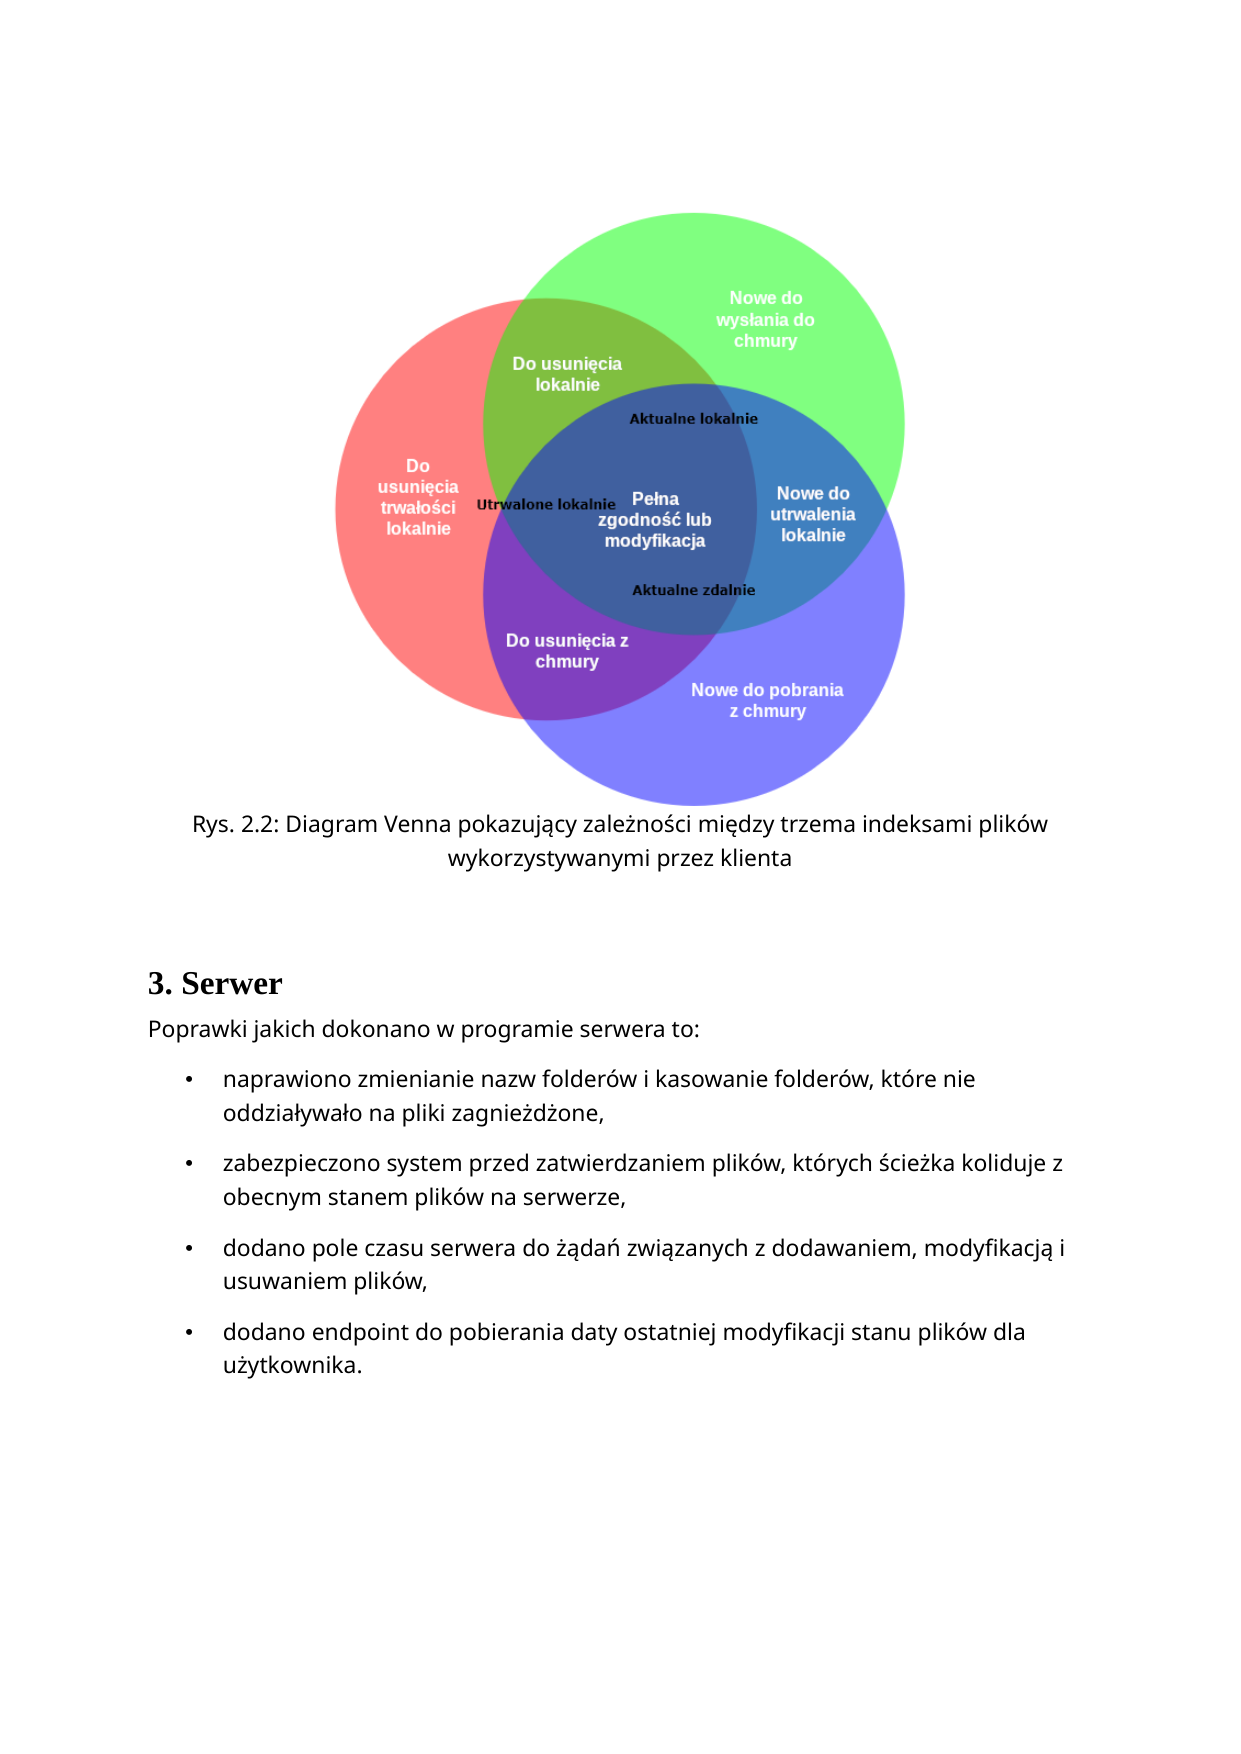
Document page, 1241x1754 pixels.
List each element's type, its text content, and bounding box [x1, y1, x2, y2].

picture [291, 147, 949, 806]
text Poprawki jakich dokonano w programie serwera to: [148, 1013, 1093, 1044]
list zabezpieczono system przed zatwierdzaniem plików, których ścieżka koliduje z obecnym stanem plików na serwerze, [185, 1147, 1093, 1212]
list naprawiono zmienianie nazw folderów i kasowanie folderów, które nie oddziaływało na pliki zagnieżdżone, [185, 1063, 1093, 1128]
text Rys. 2.2: Diagram Venna pokazujący zależności między trzema indeksami plików wykorzystywanymi przez klienta [148, 148, 1093, 873]
list dodano pole czasu serwera do żądań związanych z dodawaniem, modyfikacją i usuwaniem plików, [185, 1232, 1093, 1297]
list dodano endpoint do pobierania daty ostatniej modyfikacji stanu plików dla użytkownika. [185, 1316, 1093, 1381]
subtitle 3. Serwer [148, 963, 1093, 1001]
